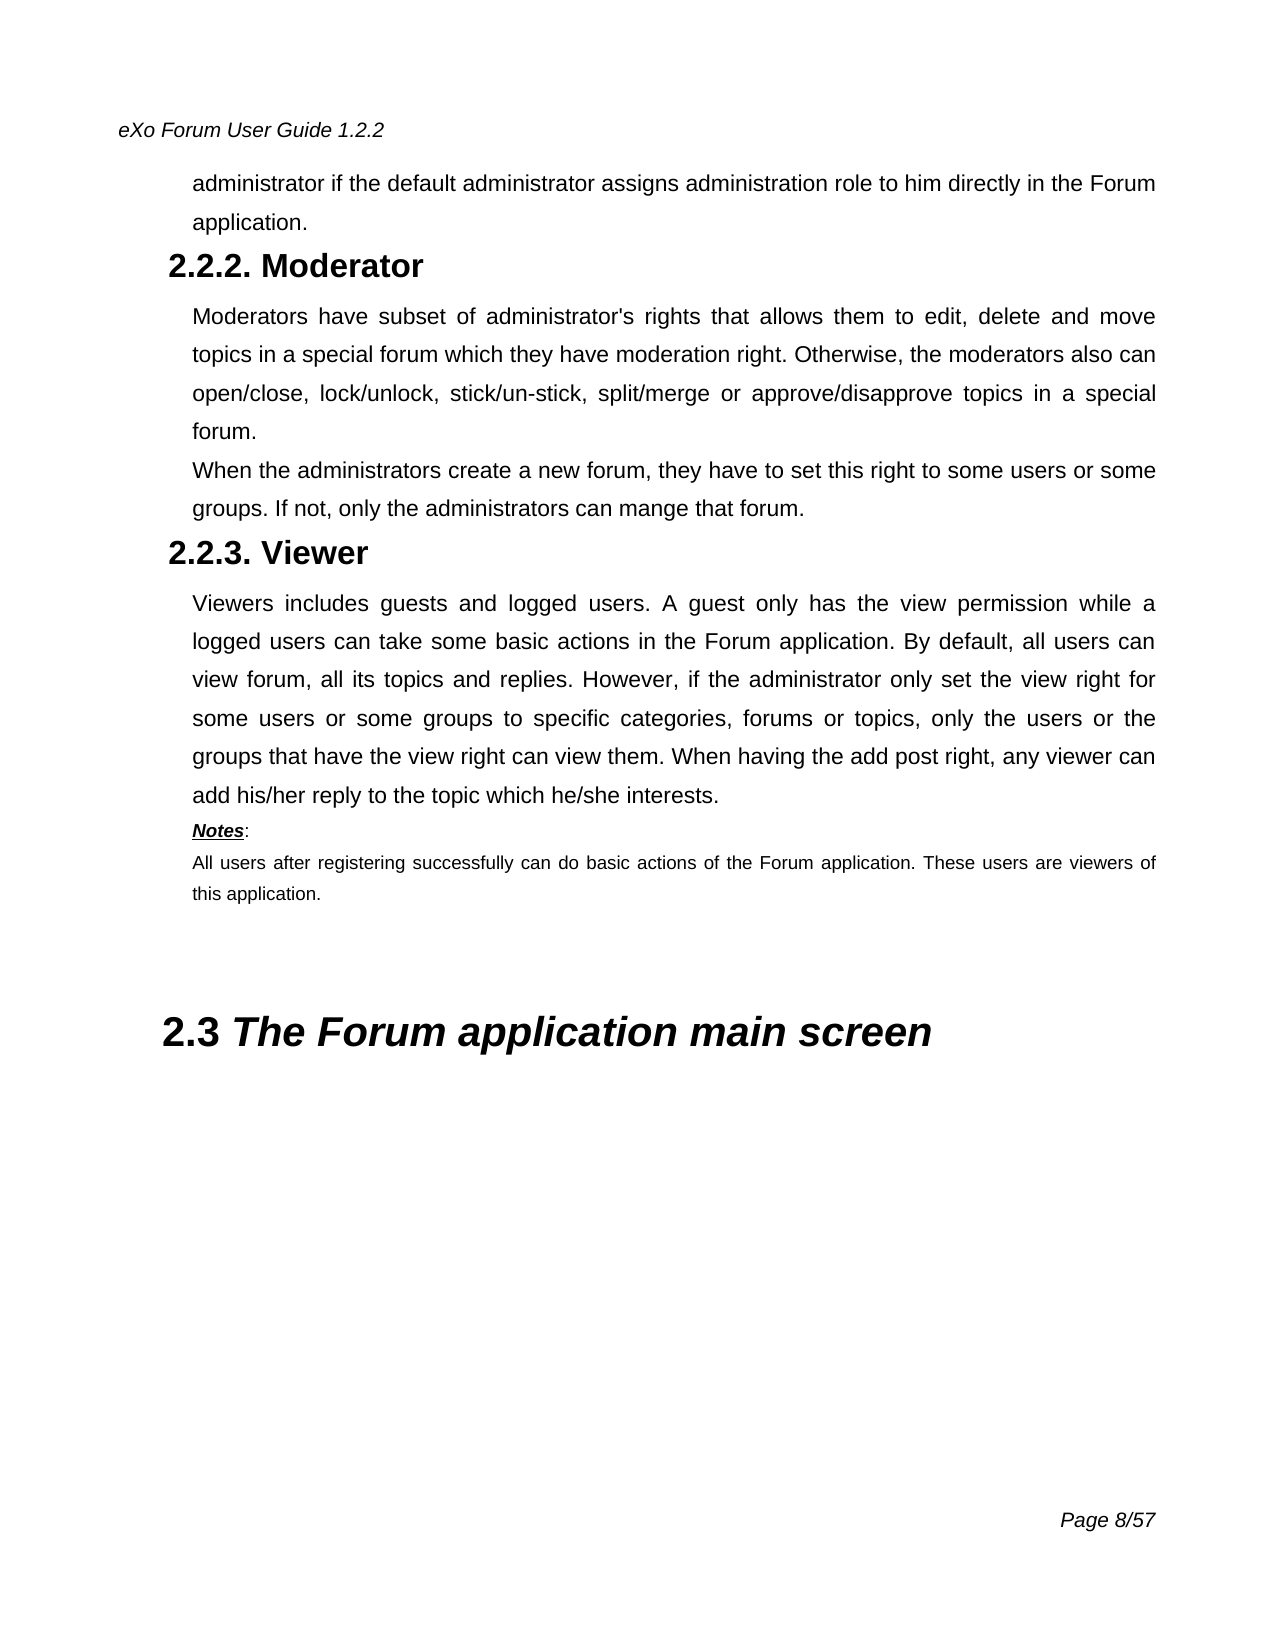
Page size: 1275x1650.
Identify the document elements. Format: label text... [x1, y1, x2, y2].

text When the administrators create a new forum, they have to set this right to some users or some groups. If not, only the administrators can mange that forum. [192, 457, 1157, 521]
text Viewers includes guests and logged users. A guest only has the view permission while a logged users can take some basic actions in the Forum application. By default, all users can view forum, all its topics and replies. However, if the administrator only set the view right for some users or some groups to specific categories, forums or topics, only the users or the groups that have the view right can view them. When having the add post right, any viewer can add his/her reply to the topic which he/she interests. [192, 590, 1157, 808]
text Notes: [192, 821, 1157, 842]
subtitle The Forum application main screen [162, 1009, 1157, 1056]
subtitle Moderator [168, 248, 1157, 285]
text administrator if the default administrator assigns administration role to him directly in the Forum application. [192, 171, 1157, 235]
text All users after registering successfully can do basic actions of the Forum application. These users are viewers of this application. [192, 852, 1157, 904]
subtitle Viewer [168, 534, 1157, 572]
text Moderators have subset of administrator's rights that allows them to edit, delete and move topics in a special forum which they have moderation right. Otherwise, the moderators also can open/close, lock/unlock, stick/un-stick, split/merge or approve/disapprove topics in a special forum. [192, 304, 1157, 444]
